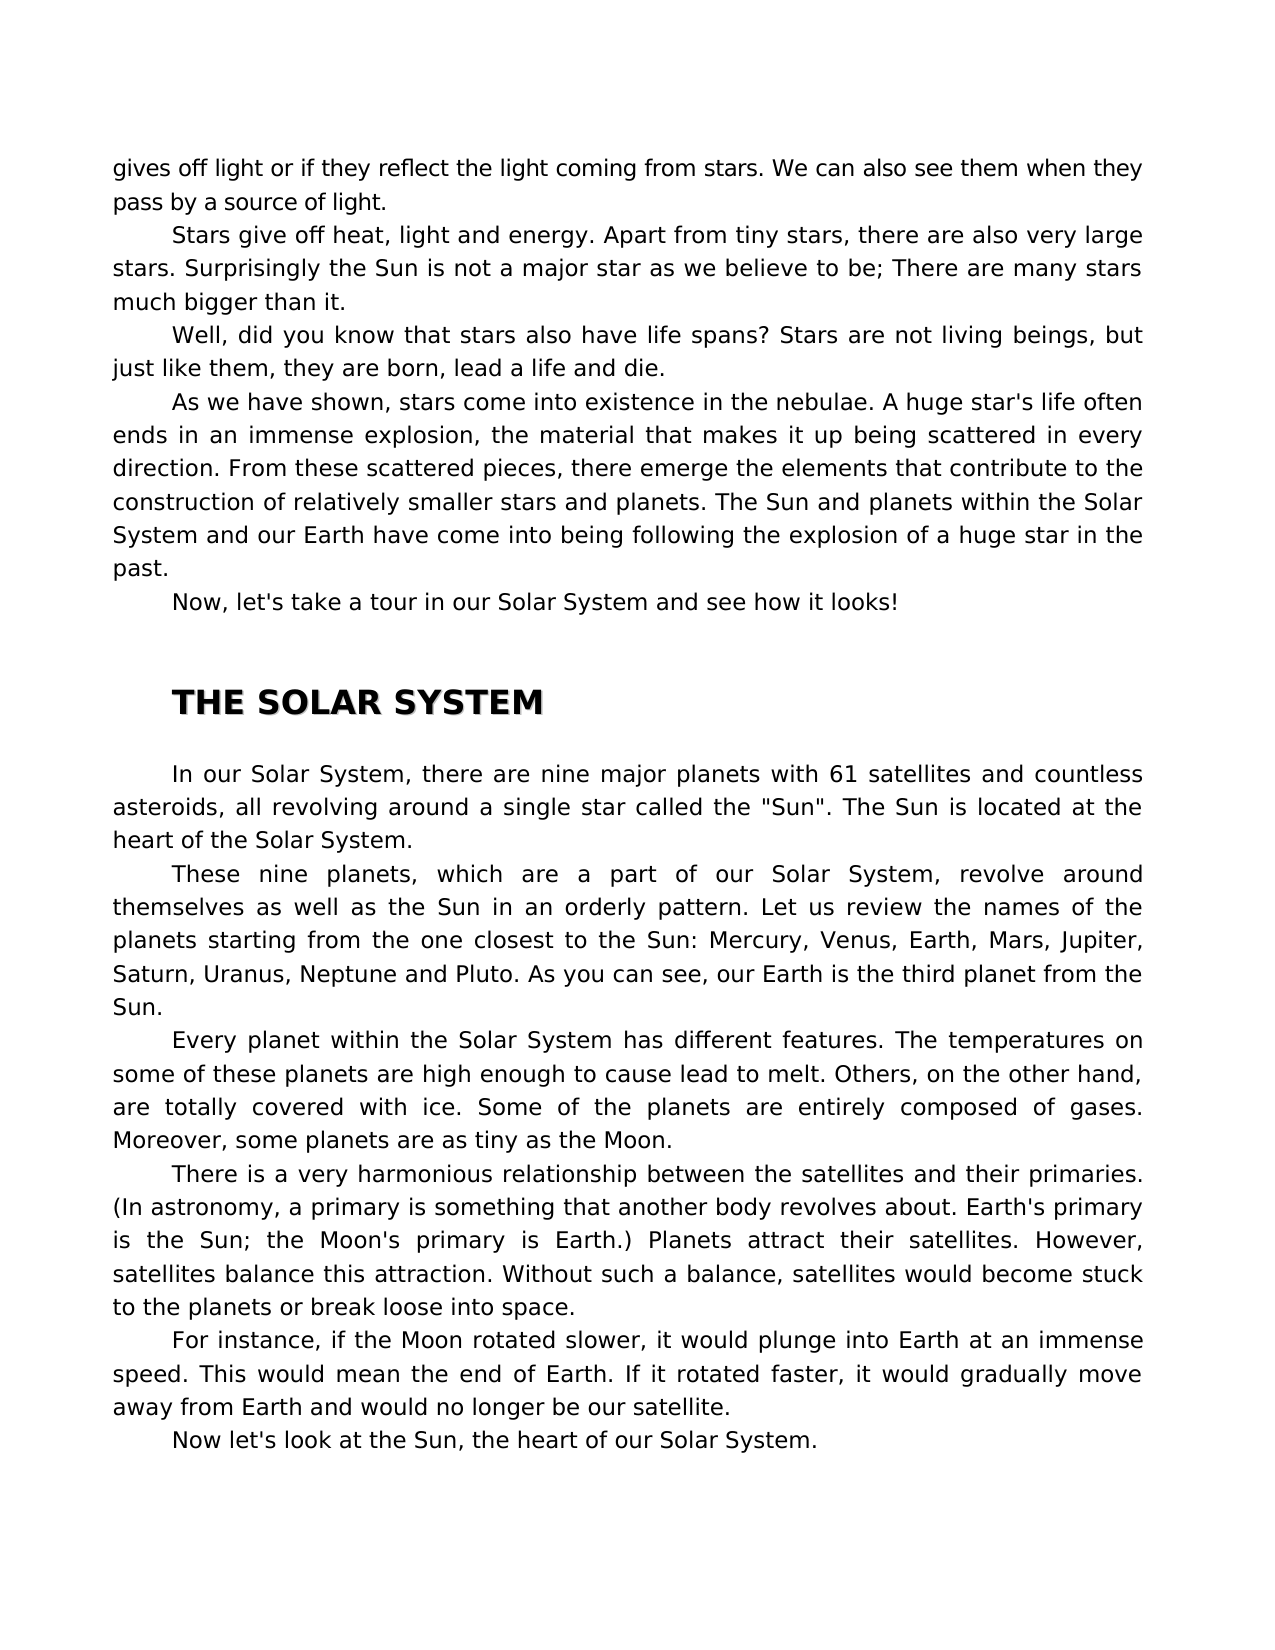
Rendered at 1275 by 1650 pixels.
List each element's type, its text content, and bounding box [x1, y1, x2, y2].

text There is a very harmonious relationship between the satellites and their primaries. (In astronomy, a primary is something that another body revolves about. Earth's primary is the Sun; the Moon's primary is Earth.) Planets attract their satellites. However, satellites balance this attraction. Without such a balance, satellites would become stuck to the planets or break loose into space. [112, 1156, 1145, 1322]
text These nine planets, which are a part of our Solar System, revolve around themselves as well as the Sun in an orderly pattern. Let us review the names of the planets starting from the one closest to the Sun: Mercury, Venus, Earth, Mars, Jupiter, Saturn, Uranus, Neptune and Pluto. As you can see, our Earth is the third planet from the Sun. [112, 856, 1145, 1022]
text For instance, if the Moon rotated slower, it would plunge into Earth at an immense speed. This would mean the end of Earth. If it rotated faster, it would gradually move away from Earth and would no longer be our satellite. [112, 1322, 1145, 1422]
text Every planet within the Solar System has different features. The temperatures on some of these planets are high enough to cause lead to melt. Others, on the other hand, are totally covered with ice. Some of the planets are entirely composed of gases. Moreover, some planets are as tiny as the Moon. [112, 1022, 1145, 1156]
text In our Solar System, there are nine major planets with 61 satellites and countless asteroids, all revolving around a single star called the "Sun". The Sun is located at the heart of the Solar System. [112, 756, 1145, 856]
text Now let's look at the Sun, the heart of our Solar System. [112, 1422, 1145, 1456]
text THE SOLAR SYSTEM [112, 683, 1145, 722]
text gives off light or if they reflect the light coming from stars. We can also see them when they pass by a source of light. [112, 150, 1145, 217]
text As we have shown, stars come into existence in the nebulae. A huge star's life often ends in an immense explosion, the material that makes it up being scattered in every direction. From these scattered pieces, there emerge the elements that contribute to the construction of relatively smaller stars and planets. The Sun and planets within the Solar System and our Earth have come into being following the explosion of a huge star in the past. [112, 383, 1145, 583]
text Well, did you know that stars also have life spans? Stars are not living beings, but just like them, they are born, lead a life and die. [112, 317, 1145, 383]
text Stars give off heat, light and energy. Apart from tiny stars, there are also very large stars. Surprisingly the Sun is not a major star as we believe to be; There are many stars much bigger than it. [112, 217, 1145, 317]
text Now, let's take a tour in our Solar System and see how it looks! [112, 583, 1145, 617]
